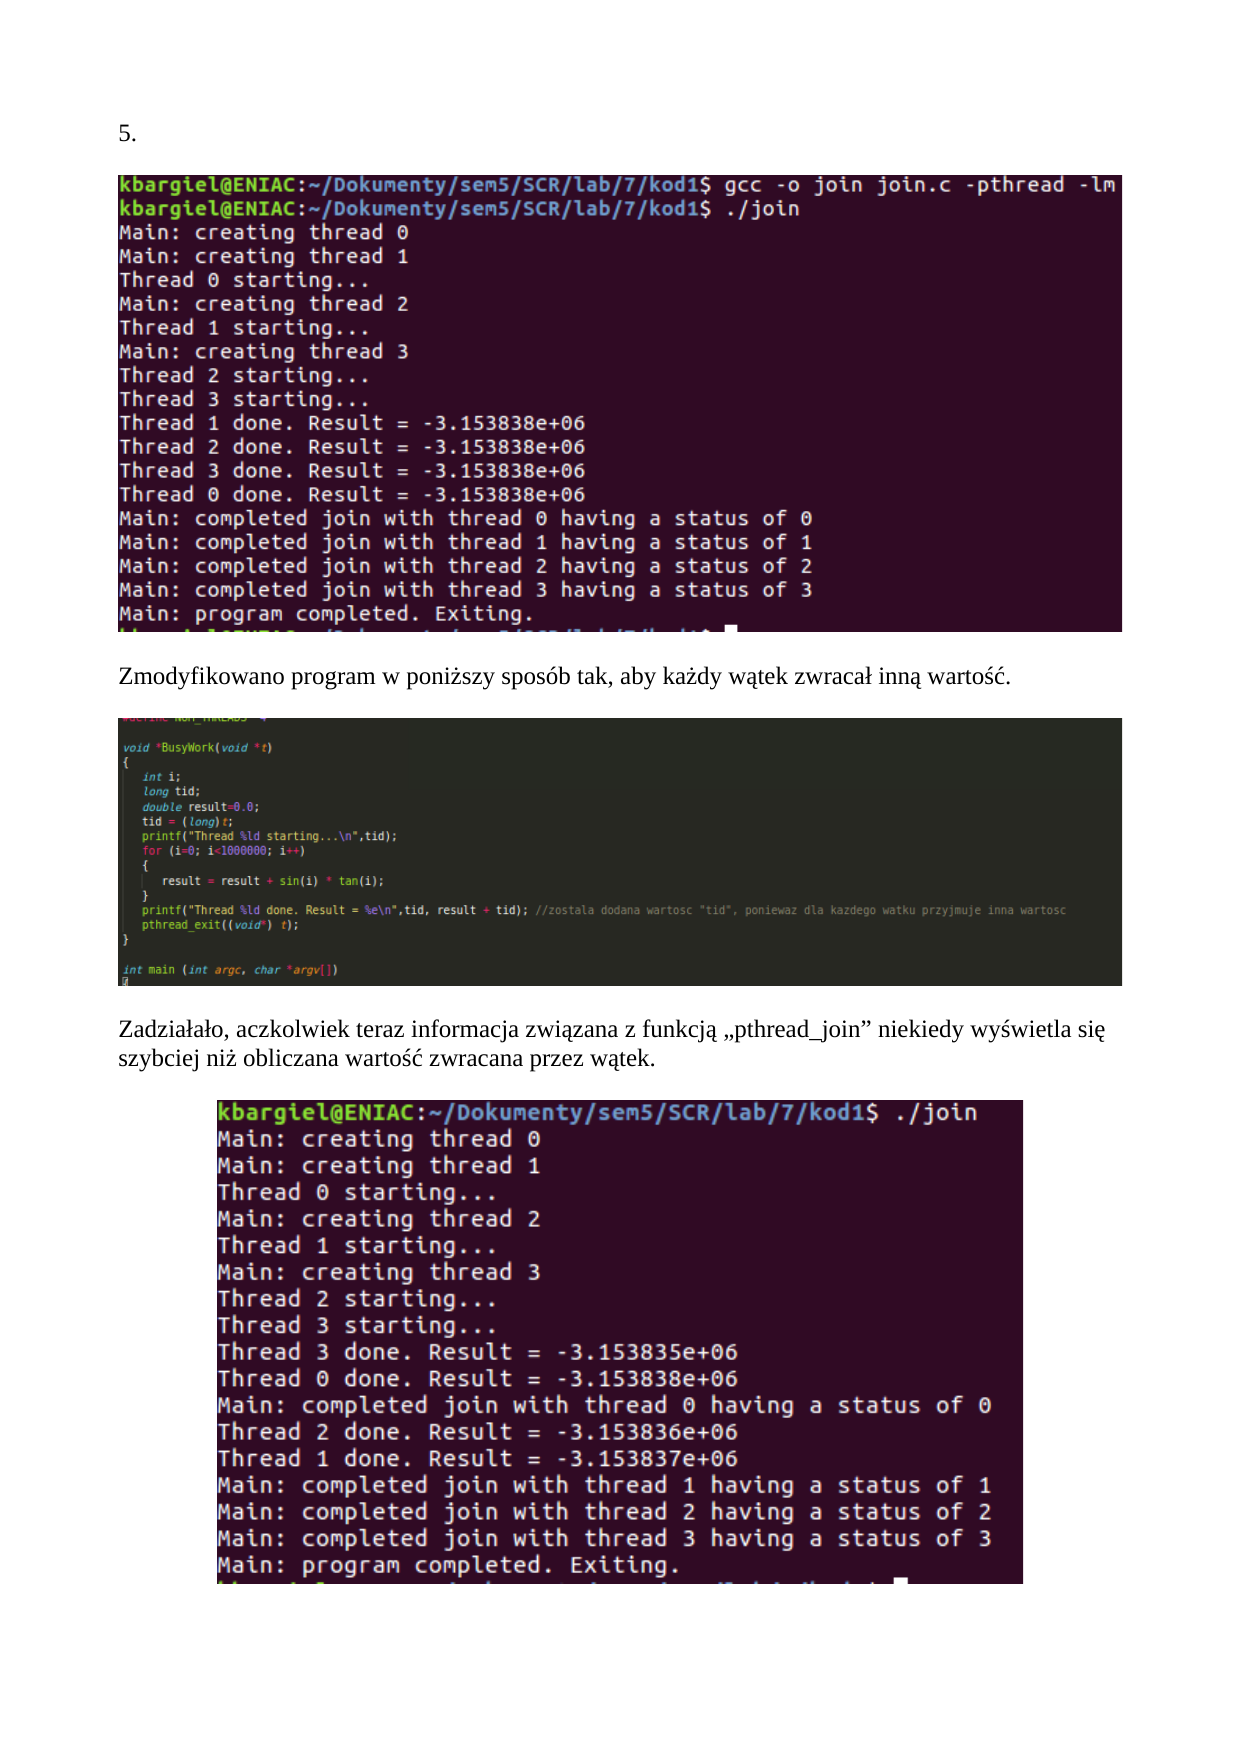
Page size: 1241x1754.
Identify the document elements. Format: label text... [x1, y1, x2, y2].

text Zadziałało, aczkolwiek teraz informacja związana z funkcją „pthread_join” niekiedy wyświetla się szybciej niż obliczana wartość zwracana przez wątek. [118, 1014, 1122, 1072]
picture [118, 718, 1123, 986]
text 5. [118, 118, 1122, 147]
text Zmodyfikowano program w poniższy sposób tak, aby każdy wątek zwracał inną wartość. [118, 661, 1122, 689]
picture [217, 1100, 1024, 1584]
picture [118, 175, 1123, 632]
